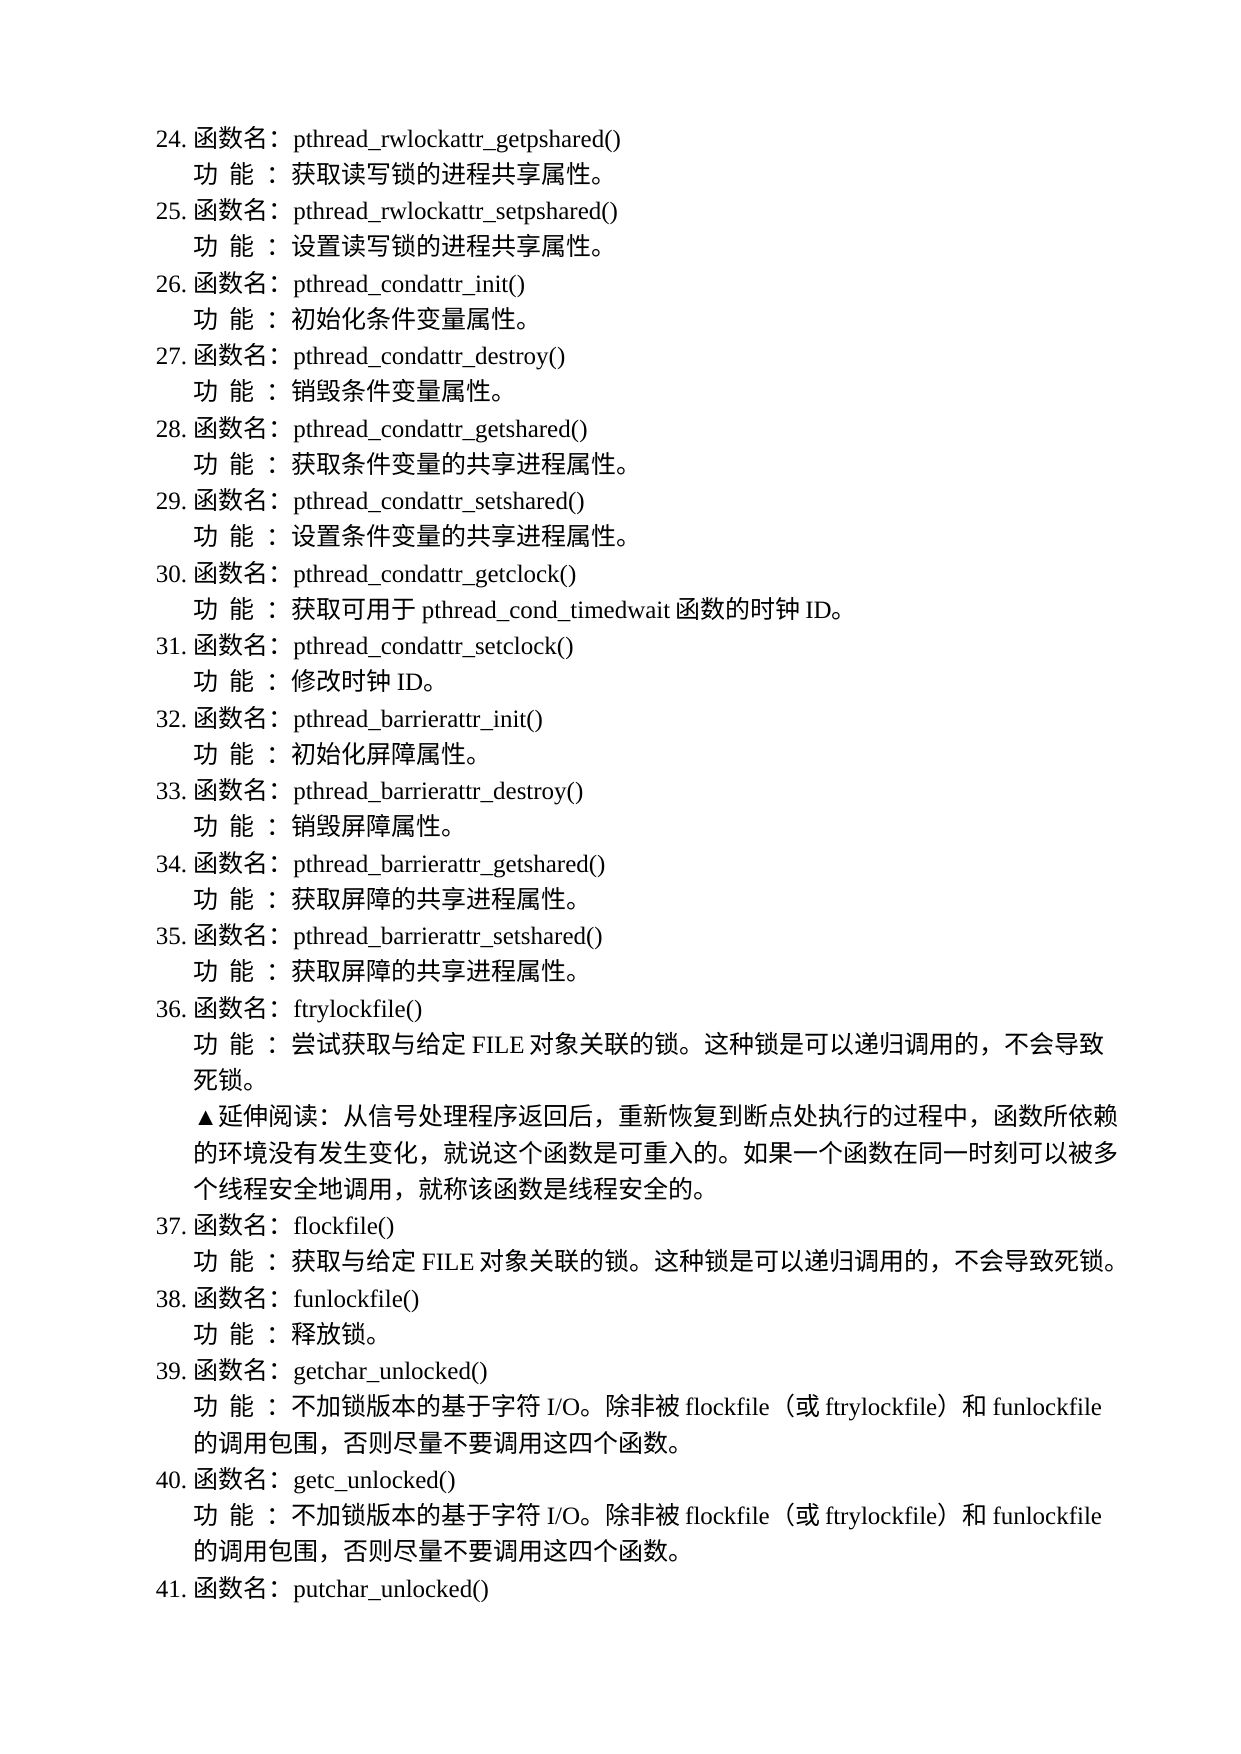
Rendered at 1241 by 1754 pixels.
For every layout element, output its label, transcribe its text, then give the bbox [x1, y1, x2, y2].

list 功 能 ：不加锁版本的基于字符I/O。除非被flockfile（或ftrylockfile）和funlockfile的调用包围，否则尽量不要调用这四个函数。 [156, 1387, 1122, 1459]
list 函数名：pthread_barrierattr_init() [156, 698, 1122, 734]
list 功 能 ：尝试获取与给定FILE对象关联的锁。这种锁是可以递归调用的，不会导致死锁。 [156, 1024, 1122, 1097]
list 功 能 ：初始化条件变量属性。 [156, 299, 1122, 336]
list 函数名：pthread_condattr_setclock() [156, 626, 1122, 662]
list 函数名：getc_unlocked() [156, 1459, 1122, 1496]
list 函数名：pthread_condattr_getshared() [156, 408, 1122, 444]
list 功 能 ：设置条件变量的共享进程属性。 [156, 517, 1122, 553]
list 功 能 ：获取条件变量的共享进程属性。 [156, 444, 1122, 481]
list 函数名：pthread_condattr_init() [156, 263, 1122, 299]
list 功 能 ：获取屏障的共享进程属性。 [156, 879, 1122, 916]
list 函数名：putchar_unlocked() [156, 1568, 1122, 1604]
list 函数名：pthread_condattr_getclock() [156, 553, 1122, 589]
list 函数名：pthread_barrierattr_setshared() [156, 916, 1122, 952]
list 函数名：getchar_unlocked() [156, 1351, 1122, 1387]
list 功 能 ：修改时钟ID。 [156, 662, 1122, 698]
list 功 能 ：释放锁。 [156, 1314, 1122, 1351]
list 功 能 ：销毁条件变量属性。 [156, 372, 1122, 408]
list 函数名：pthread_condattr_destroy() [156, 336, 1122, 372]
list 功 能 ：获取屏障的共享进程属性。 [156, 952, 1122, 988]
list 功 能 ：销毁屏障属性。 [156, 807, 1122, 843]
list 函数名：ftrylockfile() [156, 988, 1122, 1024]
list 功 能 ：初始化屏障属性。 [156, 734, 1122, 771]
list 函数名：pthread_condattr_setshared() [156, 481, 1122, 517]
list 函数名：flockfile() [156, 1206, 1122, 1242]
list 功 能 ：获取可用于pthread_cond_timedwait函数的时钟ID。 [156, 589, 1122, 626]
list 函数名：pthread_barrierattr_getshared() [156, 843, 1122, 879]
list 功 能 ：设置读写锁的进程共享属性。 [156, 227, 1122, 263]
list 函数名：funlockfile() [156, 1278, 1122, 1314]
list 函数名：pthread_barrierattr_destroy() [156, 771, 1122, 807]
list 功 能 ：不加锁版本的基于字符I/O。除非被flockfile（或ftrylockfile）和funlockfile的调用包围，否则尽量不要调用这四个函数。 [156, 1496, 1122, 1568]
list ▲延伸阅读：从信号处理程序返回后，重新恢复到断点处执行的过程中，函数所依赖的环境没有发生变化，就说这个函数是可重入的。如果一个函数在同一时刻可以被多个线程安全地调用，就称该函数是线程安全的。 [156, 1097, 1122, 1206]
list 功 能 ：获取读写锁的进程共享属性。 [156, 154, 1122, 191]
list 函数名：pthread_rwlockattr_getpshared() [156, 118, 1122, 154]
list 功 能 ：获取与给定FILE对象关联的锁。这种锁是可以递归调用的，不会导致死锁。 [156, 1242, 1122, 1278]
list 函数名：pthread_rwlockattr_setpshared() [156, 191, 1122, 227]
